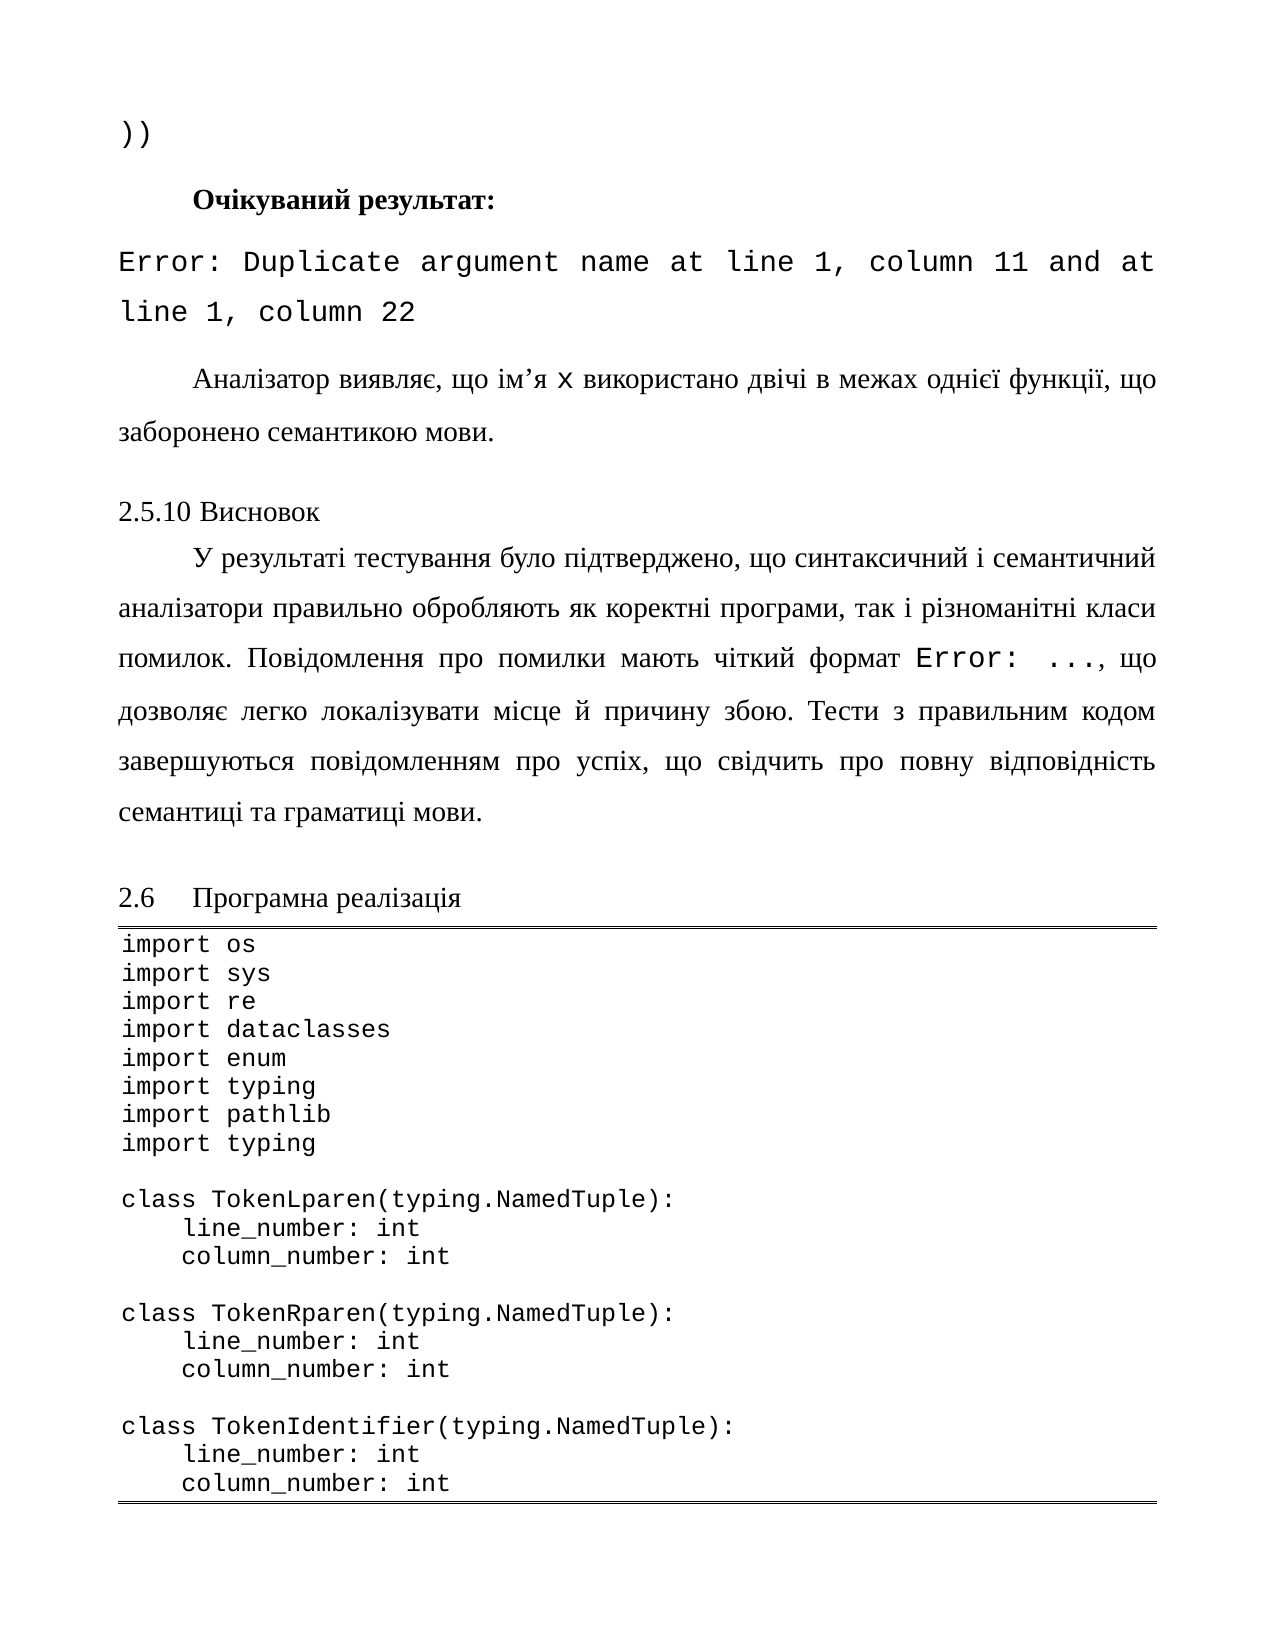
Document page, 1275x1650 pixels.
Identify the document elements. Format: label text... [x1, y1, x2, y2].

text column_number: int [118, 1464, 1157, 1501]
text import sys [118, 954, 1157, 982]
text У результаті тестування було підтверджено, що синтаксичний і семантичний аналізатори правильно обробляють як коректні програми, так і різноманітні класи помилок. Повідомлення про помилки мають чіткий формат Error: ..., що дозволяє легко локалізувати місце й причину збою. Тести з правильним кодом завершуються повідомленням про успіх, що свідчить про повну відповідність семантиці та граматиці мови. [118, 540, 1157, 827]
text Аналізатор виявляє, що ім’я x використано двічі в межах однієї функції, що заборонено семантикою мови. [118, 361, 1157, 448]
text column_number: int [118, 1351, 1157, 1385]
text import os [118, 929, 1157, 954]
text class TokenIdentifier(typing.NamedTuple): [118, 1407, 1157, 1436]
text line_number: int [118, 1209, 1157, 1237]
text )) [118, 118, 1157, 151]
text Очікуваний результат: [118, 182, 1157, 216]
subtitle Програмна реалізація [118, 880, 1157, 913]
text column_number: int [118, 1237, 1157, 1272]
text Error: Duplicate argument name at line 1, column 11 and at line 1, column 22 [118, 247, 1157, 330]
subtitle Висновок [118, 494, 1157, 527]
text import typing [118, 1067, 1157, 1096]
text class TokenRparen(typing.NamedTuple): [118, 1294, 1157, 1322]
text import typing [118, 1124, 1157, 1158]
text import dataclasses [118, 1011, 1157, 1039]
text import enum [118, 1039, 1157, 1067]
text import pathlib [118, 1096, 1157, 1124]
text import re [118, 982, 1157, 1011]
text line_number: int [118, 1322, 1157, 1351]
text line_number: int [118, 1436, 1157, 1464]
text class TokenLparen(typing.NamedTuple): [118, 1181, 1157, 1209]
